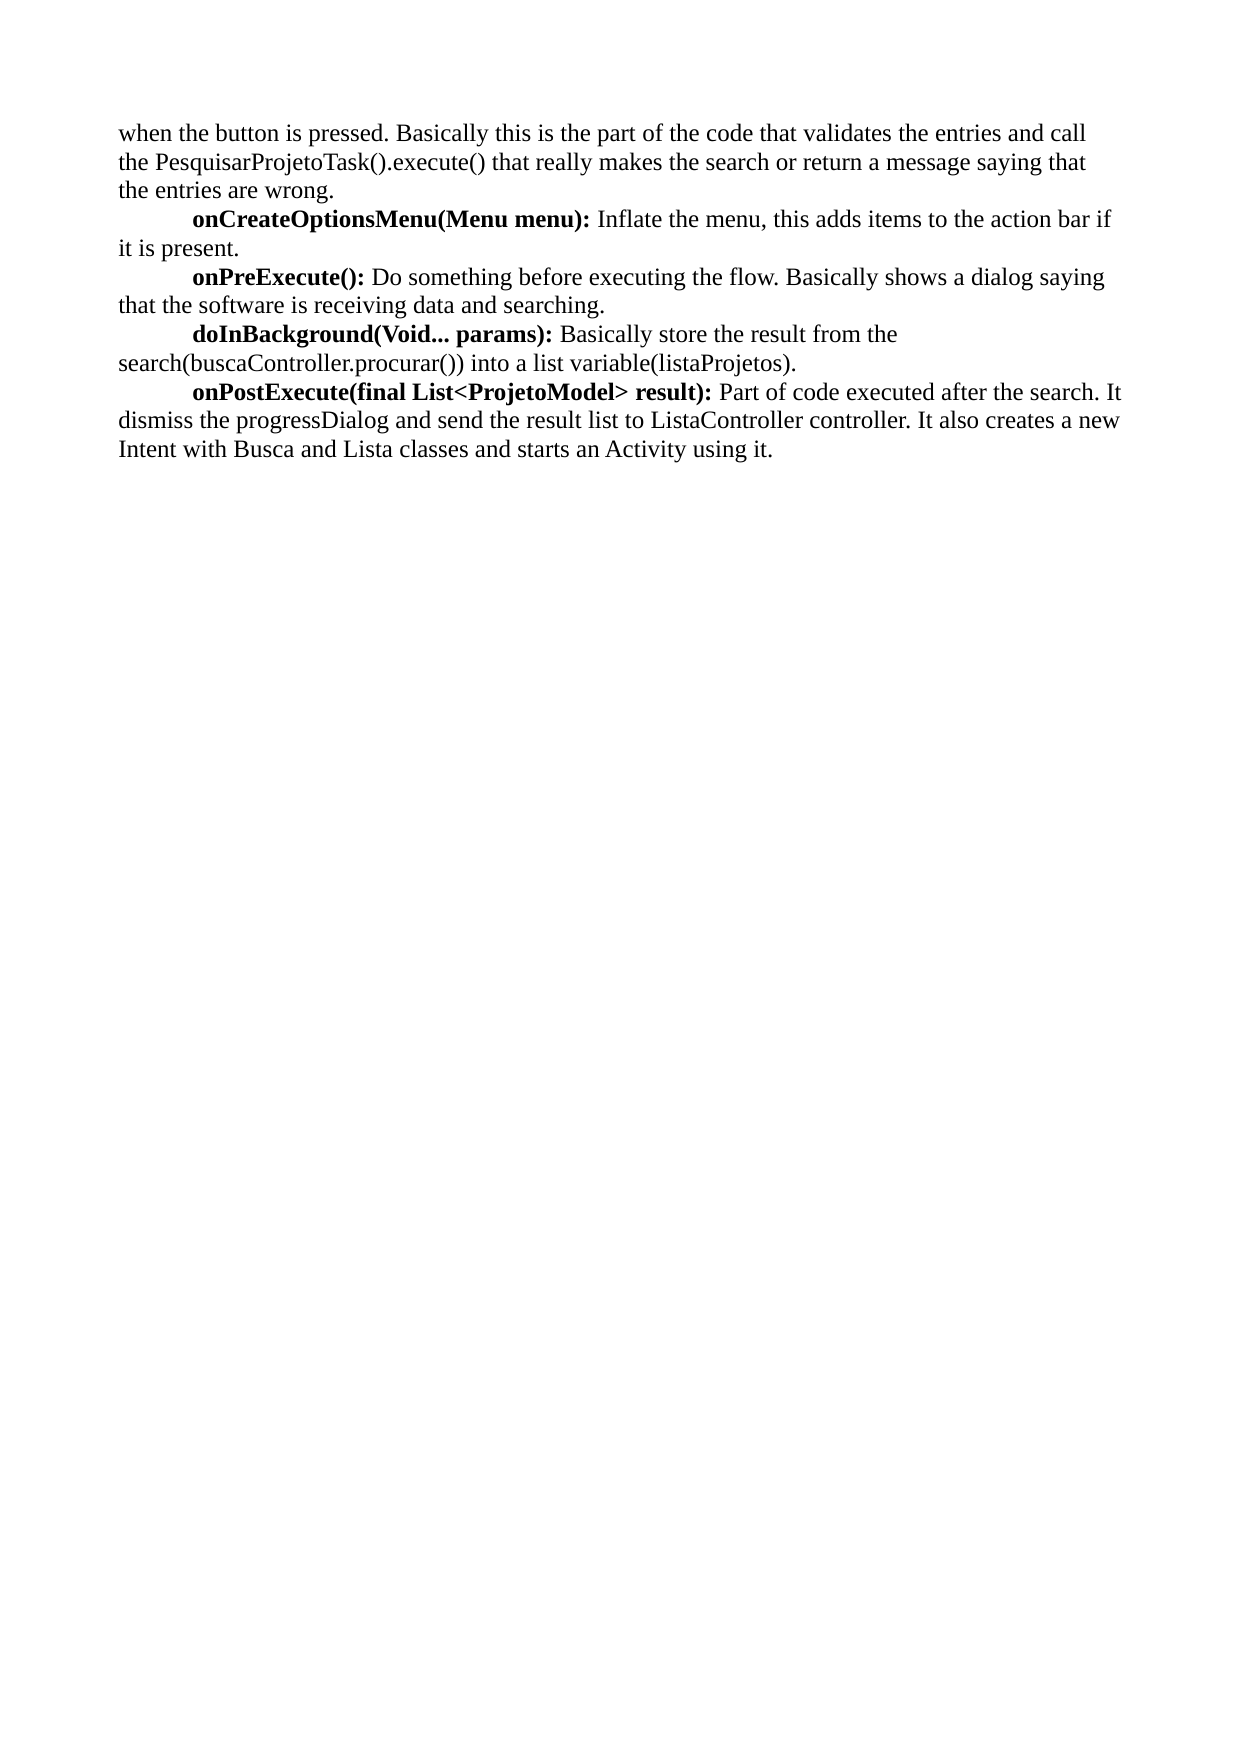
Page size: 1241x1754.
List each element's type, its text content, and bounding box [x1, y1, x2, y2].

text when the button is pressed. Basically this is the part of the code that validates the entries and call the PesquisarProjetoTask().execute() that really makes the search or return a message saying that the entries are wrong. [118, 118, 1122, 204]
text onPreExecute(): Do something before executing the flow. Basically shows a dialog saying that the software is receiving data and searching. [118, 262, 1122, 319]
text onCreateOptionsMenu(Menu menu): Inflate the menu, this adds items to the action bar if it is present. [118, 204, 1122, 262]
text doInBackground(Void... params): Basically store the result from the search(buscaController.procurar()) into a list variable(listaProjetos). [118, 319, 1122, 377]
text onPostExecute(final List<ProjetoModel> result): Part of code executed after the search. It dismiss the progressDialog and send the result list to ListaController controller. It also creates a new Intent with Busca and Lista classes and starts an Activity using it. [118, 377, 1122, 463]
